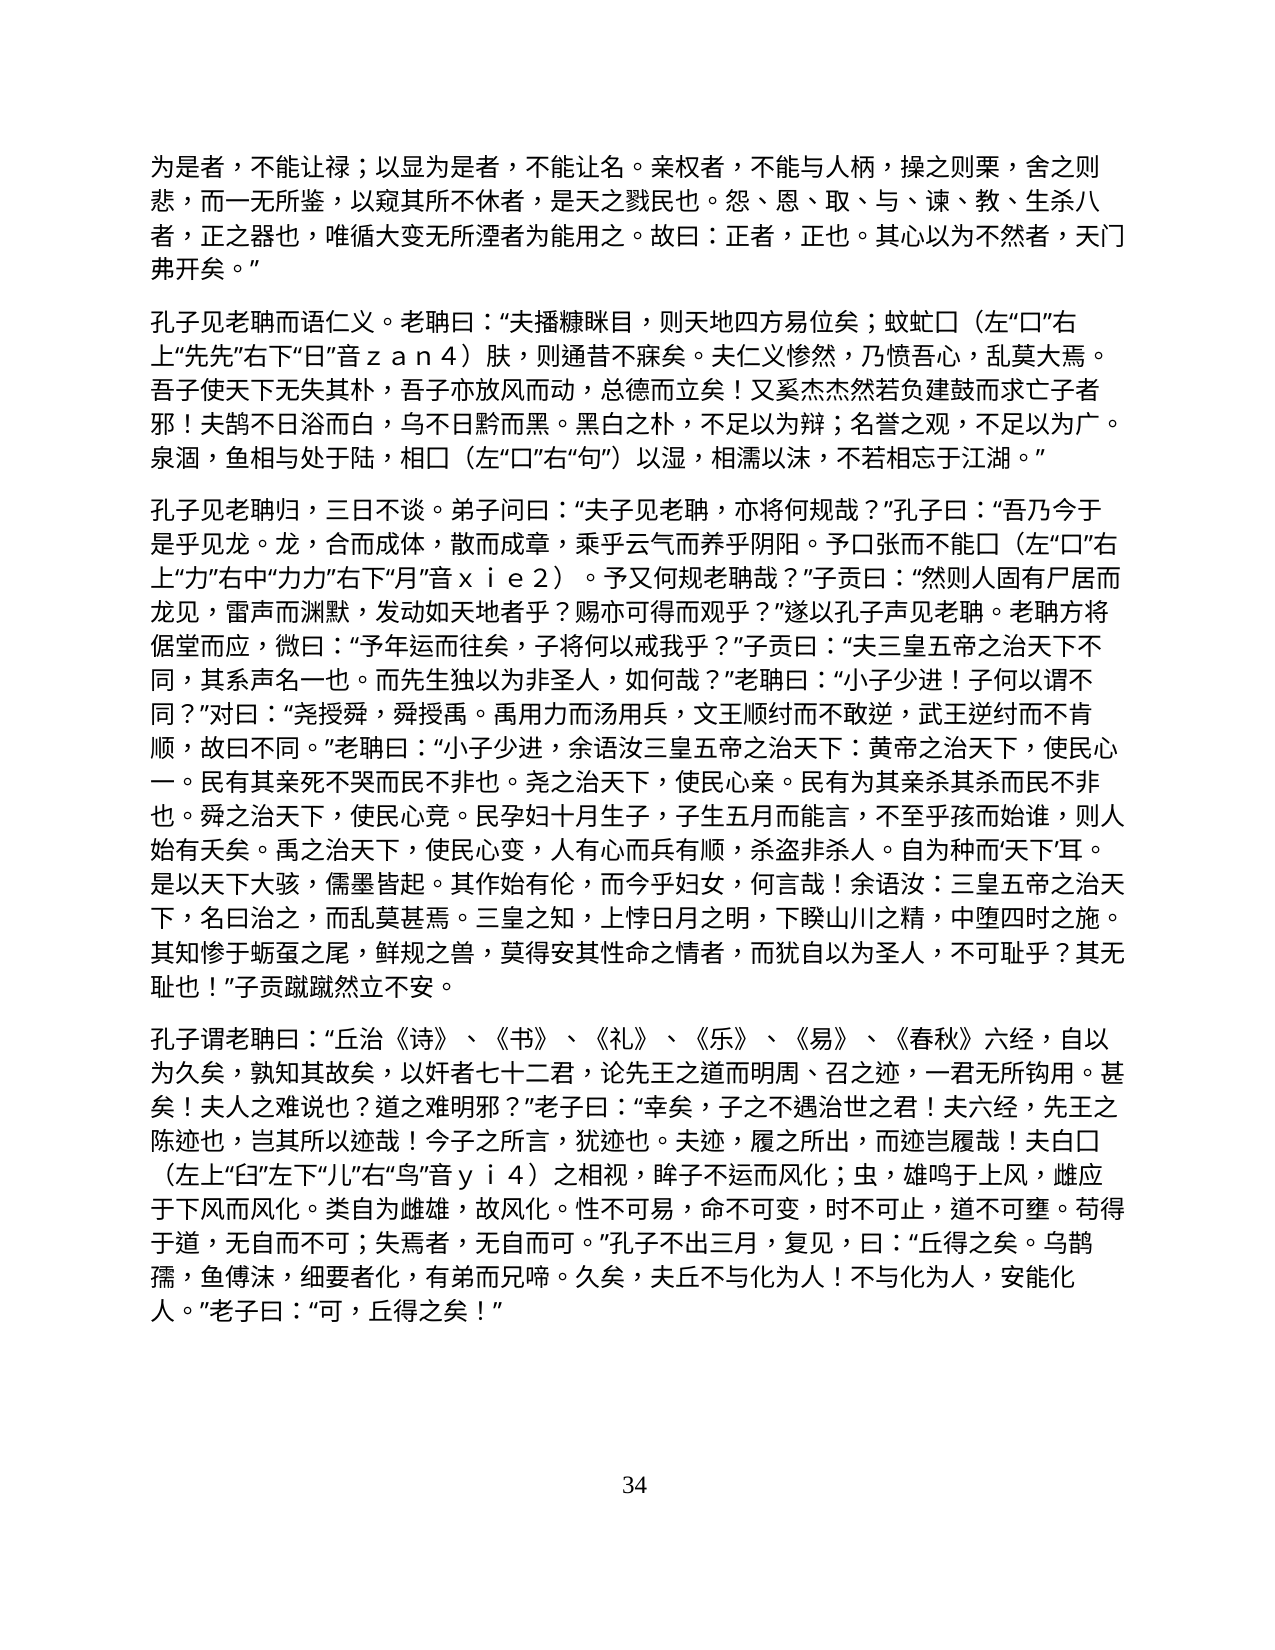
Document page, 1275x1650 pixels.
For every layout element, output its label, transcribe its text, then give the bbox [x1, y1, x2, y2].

text 孔子见老聃而语仁义。老聃曰：“夫播糠眯目，则天地四方易位矣；蚊虻囗（左“口”右上“先先”右下“日”音ｚａｎ４）肤，则通昔不寐矣。夫仁义惨然，乃愤吾心，乱莫大焉。吾子使天下无失其朴，吾子亦放风而动，总德而立矣！又奚杰杰然若负建鼓而求亡子者邪！夫鹄不日浴而白，乌不日黔而黑。黑白之朴，不足以为辩；名誉之观，不足以为广。泉涸，鱼相与处于陆，相囗（左“口”右“句”）以湿，相濡以沫，不若相忘于江湖。” [150, 304, 1125, 474]
text 孔子谓老聃曰：“丘治《诗》、《书》、《礼》、《乐》、《易》、《春秋》六经，自以为久矣，孰知其故矣，以奸者七十二君，论先王之道而明周、召之迹，一君无所钩用。甚矣！夫人之难说也？道之难明邪？”老子曰：“幸矣，子之不遇治世之君！夫六经，先王之陈迹也，岂其所以迹哉！今子之所言，犹迹也。夫迹，履之所出，而迹岂履哉！夫白囗（左上“臼”左下“儿”右“鸟”音ｙｉ４）之相视，眸子不运而风化；虫，雄鸣于上风，雌应于下风而风化。类自为雌雄，故风化。性不可易，命不可变，时不可止，道不可壅。苟得于道，无自而不可；失焉者，无自而可。”孔子不出三月，复见，曰：“丘得之矣。乌鹊孺，鱼傅沫，细要者化，有弟而兄啼。久矣，夫丘不与化为人！不与化为人，安能化人。”老子曰：“可，丘得之矣！” [150, 1021, 1125, 1328]
text 孔子见老聃归，三日不谈。弟子问曰：“夫子见老聃，亦将何规哉？”孔子曰：“吾乃今于是乎见龙。龙，合而成体，散而成章，乘乎云气而养乎阴阳。予口张而不能囗（左“口”右上“力”右中“力力”右下“月”音ｘｉｅ２）。予又何规老聃哉？”子贡曰：“然则人固有尸居而龙见，雷声而渊默，发动如天地者乎？赐亦可得而观乎？”遂以孔子声见老聃。老聃方将倨堂而应，微曰：“予年运而往矣，子将何以戒我乎？”子贡曰：“夫三皇五帝之治天下不同，其系声名一也。而先生独以为非圣人，如何哉？”老聃曰：“小子少进！子何以谓不同？”对曰：“尧授舜，舜授禹。禹用力而汤用兵，文王顺纣而不敢逆，武王逆纣而不肯顺，故曰不同。”老聃曰：“小子少进，余语汝三皇五帝之治天下：黄帝之治天下，使民心一。民有其亲死不哭而民不非也。尧之治天下，使民心亲。民有为其亲杀其杀而民不非也。舜之治天下，使民心竞。民孕妇十月生子，子生五月而能言，不至乎孩而始谁，则人始有夭矣。禹之治天下，使民心变，人有心而兵有顺，杀盗非杀人。自为种而‘天下’耳。是以天下大骇，儒墨皆起。其作始有伦，而今乎妇女，何言哉！余语汝：三皇五帝之治天下，名曰治之，而乱莫甚焉。三皇之知，上悖日月之明，下睽山川之精，中堕四时之施。其知惨于蛎虿之尾，鲜规之兽，莫得安其性命之情者，而犹自以为圣人，不可耻乎？其无耻也！”子贡蹴蹴然立不安。 [150, 492, 1125, 1003]
text 为是者，不能让禄；以显为是者，不能让名。亲权者，不能与人柄，操之则栗，舍之则悲，而一无所鉴，以窥其所不休者，是天之戮民也。怨、恩、取、与、谏、教、生杀八者，正之器也，唯循大变无所湮者为能用之。故曰：正者，正也。其心以为不然者，天门弗开矣。” [150, 150, 1125, 286]
